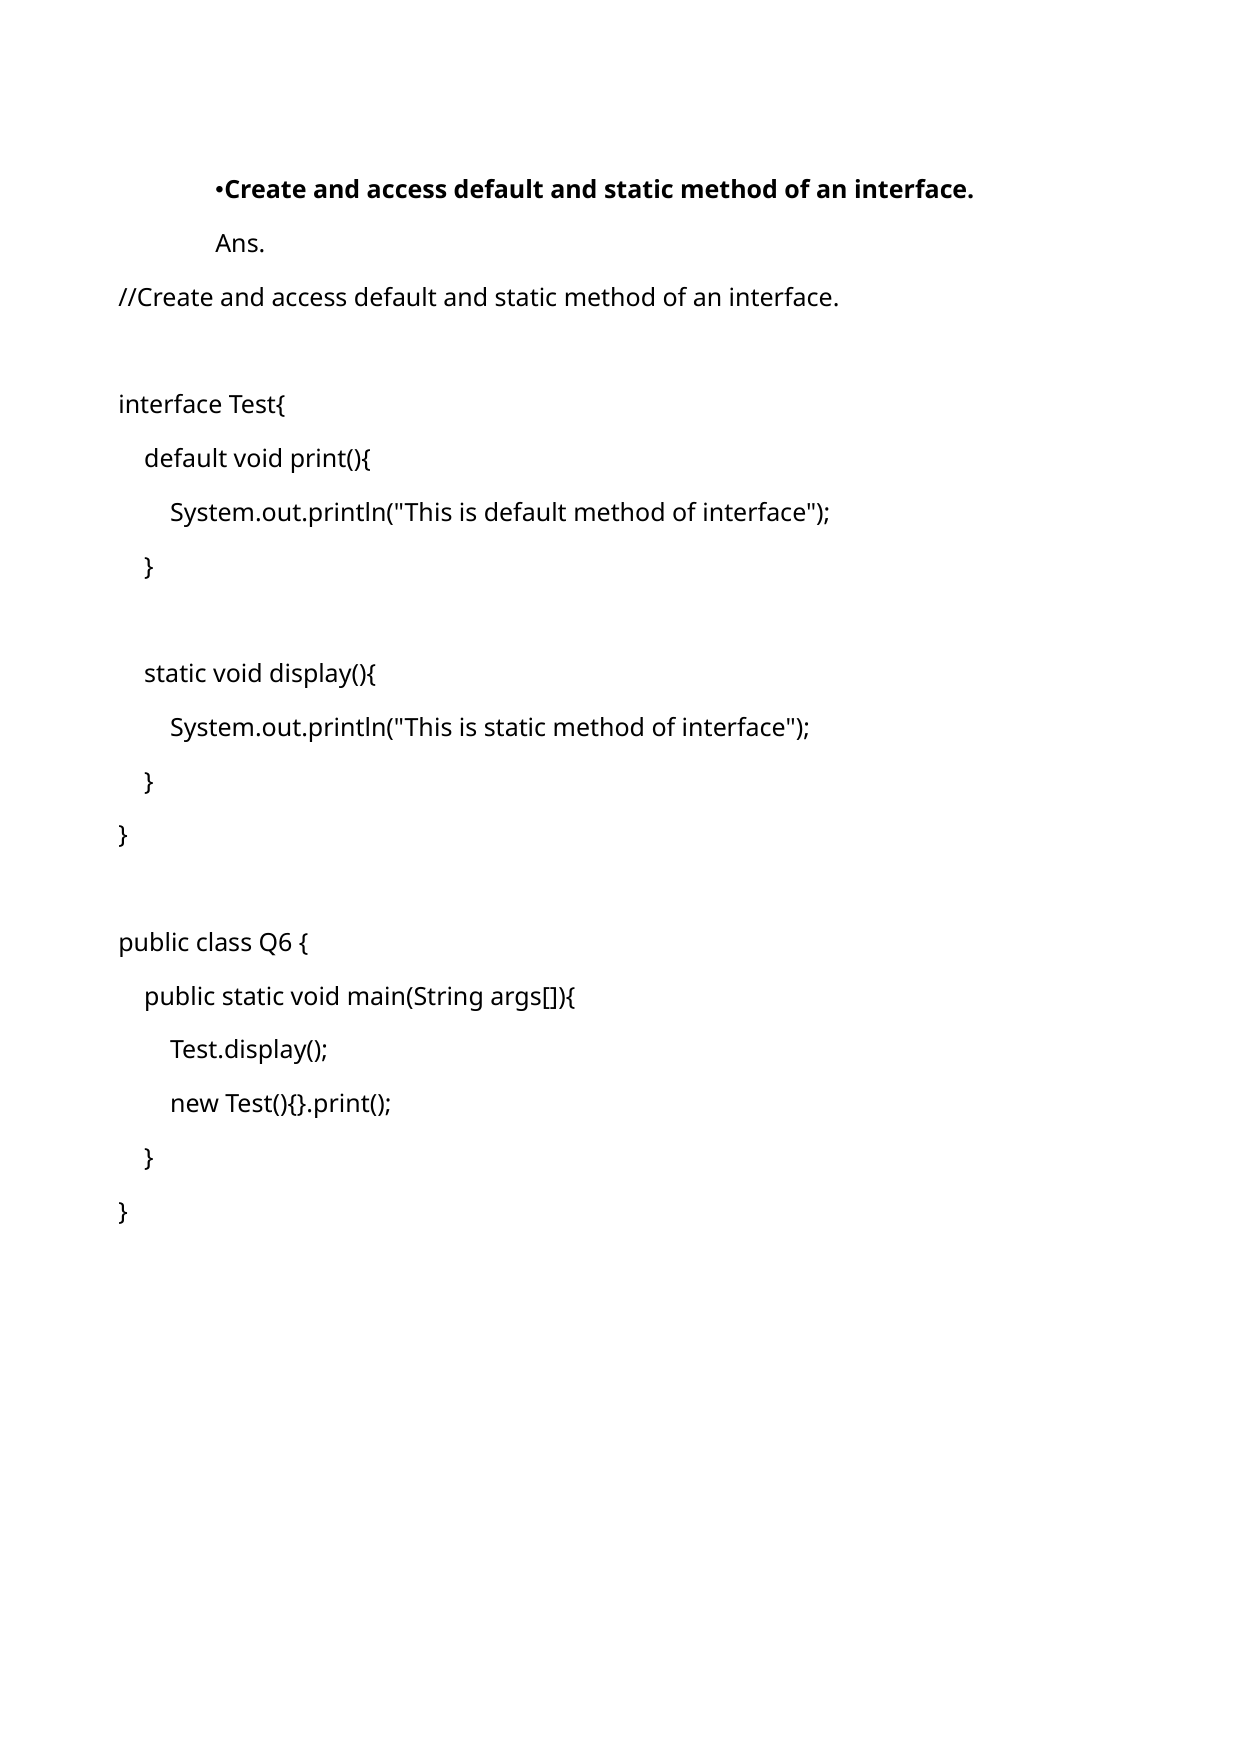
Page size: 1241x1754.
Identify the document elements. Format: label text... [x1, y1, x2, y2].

text } [118, 1139, 1122, 1173]
text interface Test{ [118, 387, 1122, 421]
text public class Q6 { [118, 924, 1122, 958]
text default void print(){ [118, 441, 1122, 475]
text static void display(){ [118, 656, 1122, 690]
text public static void main(String args[]){ [118, 978, 1122, 1012]
text } [118, 1193, 1122, 1227]
text //Create and access default and static method of an interface. [118, 279, 1122, 313]
text Test.display(); [118, 1032, 1122, 1066]
text new Test(){}.print(); [118, 1086, 1122, 1120]
text } [118, 817, 1122, 851]
text } [118, 548, 1122, 582]
text System.out.println("This is static method of interface"); [118, 709, 1122, 743]
text } [118, 763, 1122, 797]
list Create and access default and static method of an interface. [142, 172, 1122, 206]
text System.out.println("This is default method of interface"); [118, 494, 1122, 528]
list Ans. [142, 226, 1122, 260]
